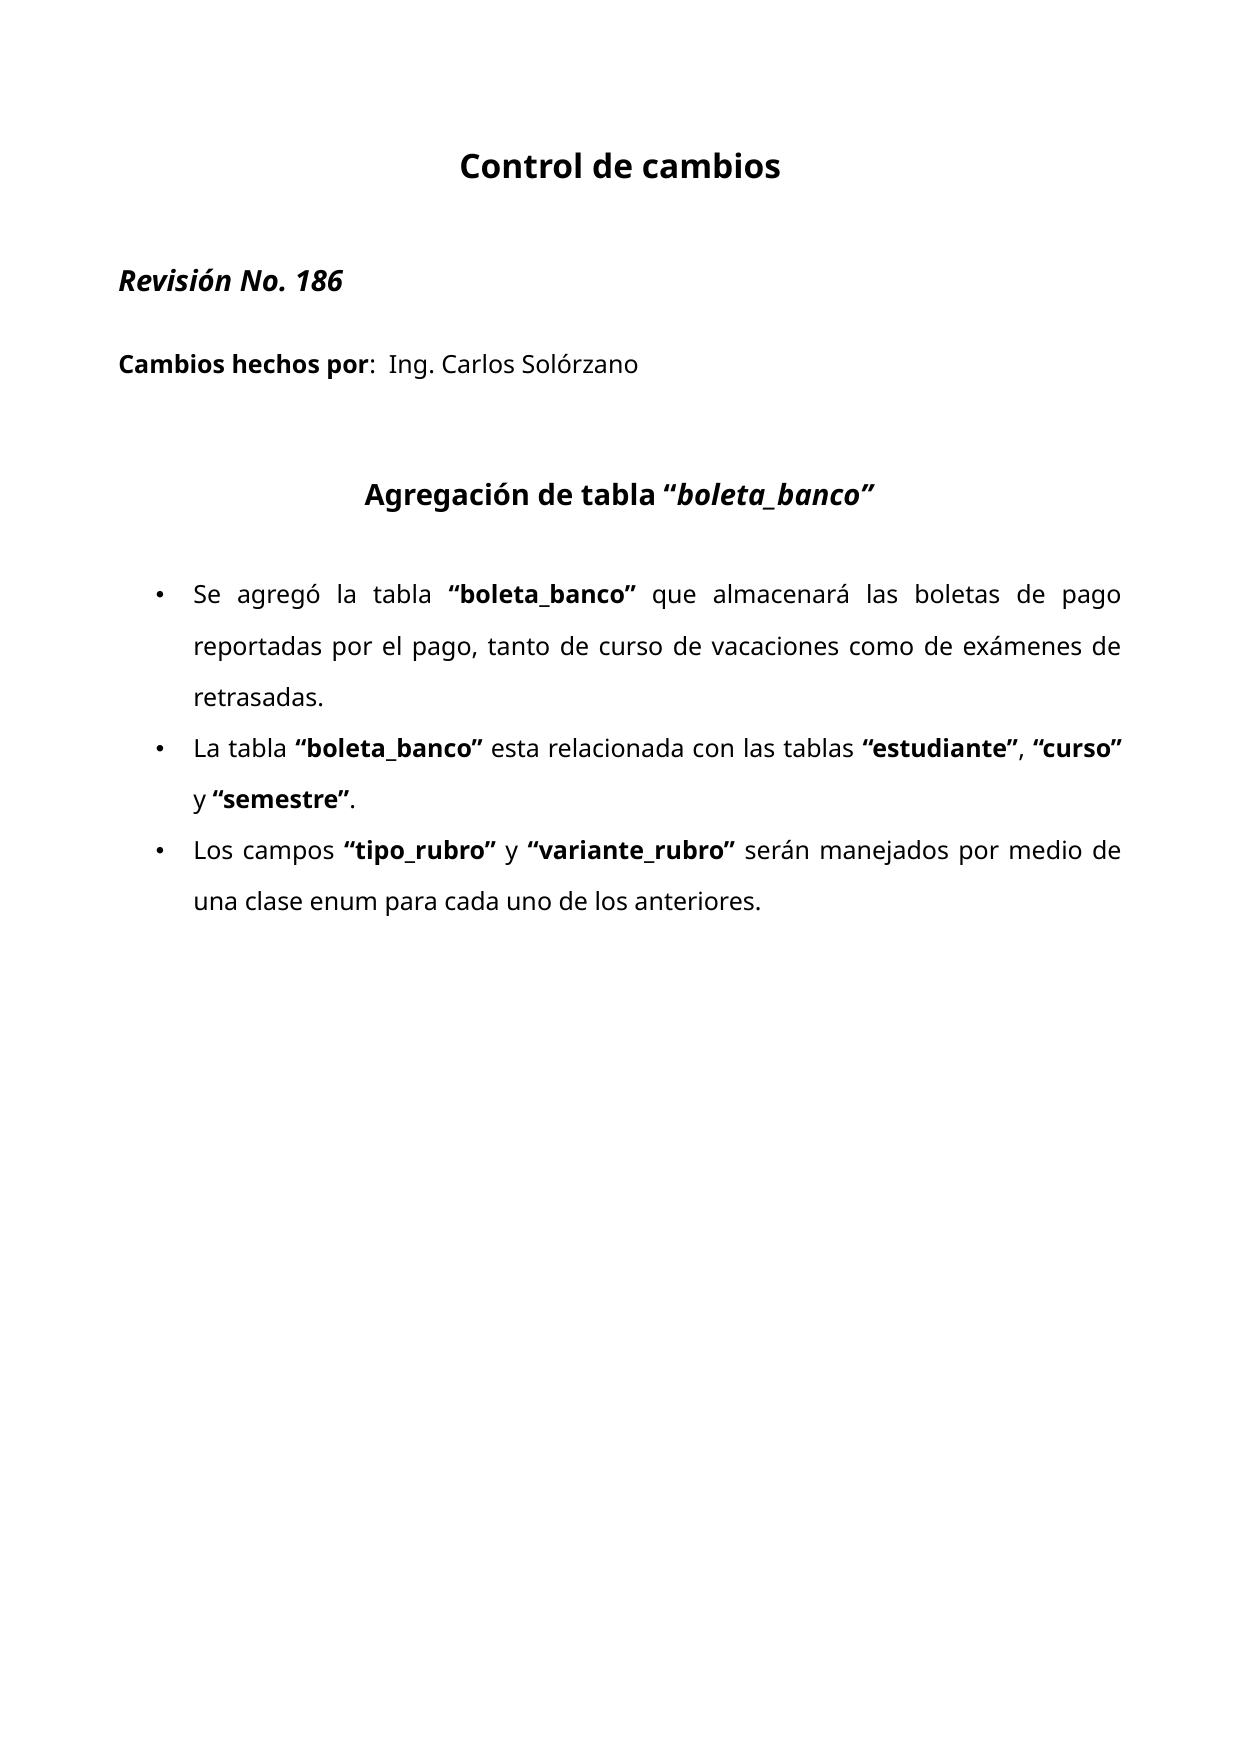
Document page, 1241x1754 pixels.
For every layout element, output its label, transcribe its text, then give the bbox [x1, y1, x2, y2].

subtitle Revisión No. 186 [118, 260, 1122, 300]
subtitle Control de cambios [118, 143, 1122, 189]
list La tabla “boleta_banco” esta relacionada con las tablas “estudiante”, “curso” y “semestre”. [156, 730, 1122, 815]
text Cambios hechos por: Ing. Carlos Solórzano [118, 347, 1122, 381]
list Los campos “tipo_rubro” y “variante_rubro” serán manejados por medio de una clase enum para cada uno de los anteriores. [156, 832, 1122, 917]
subtitle Agregación de tabla “boleta_banco” [118, 474, 1122, 513]
list Se agregó la tabla “boleta_banco” que almacenará las boletas de pago reportadas por el pago, tanto de curso de vacaciones como de exámenes de retrasadas. [156, 577, 1122, 713]
